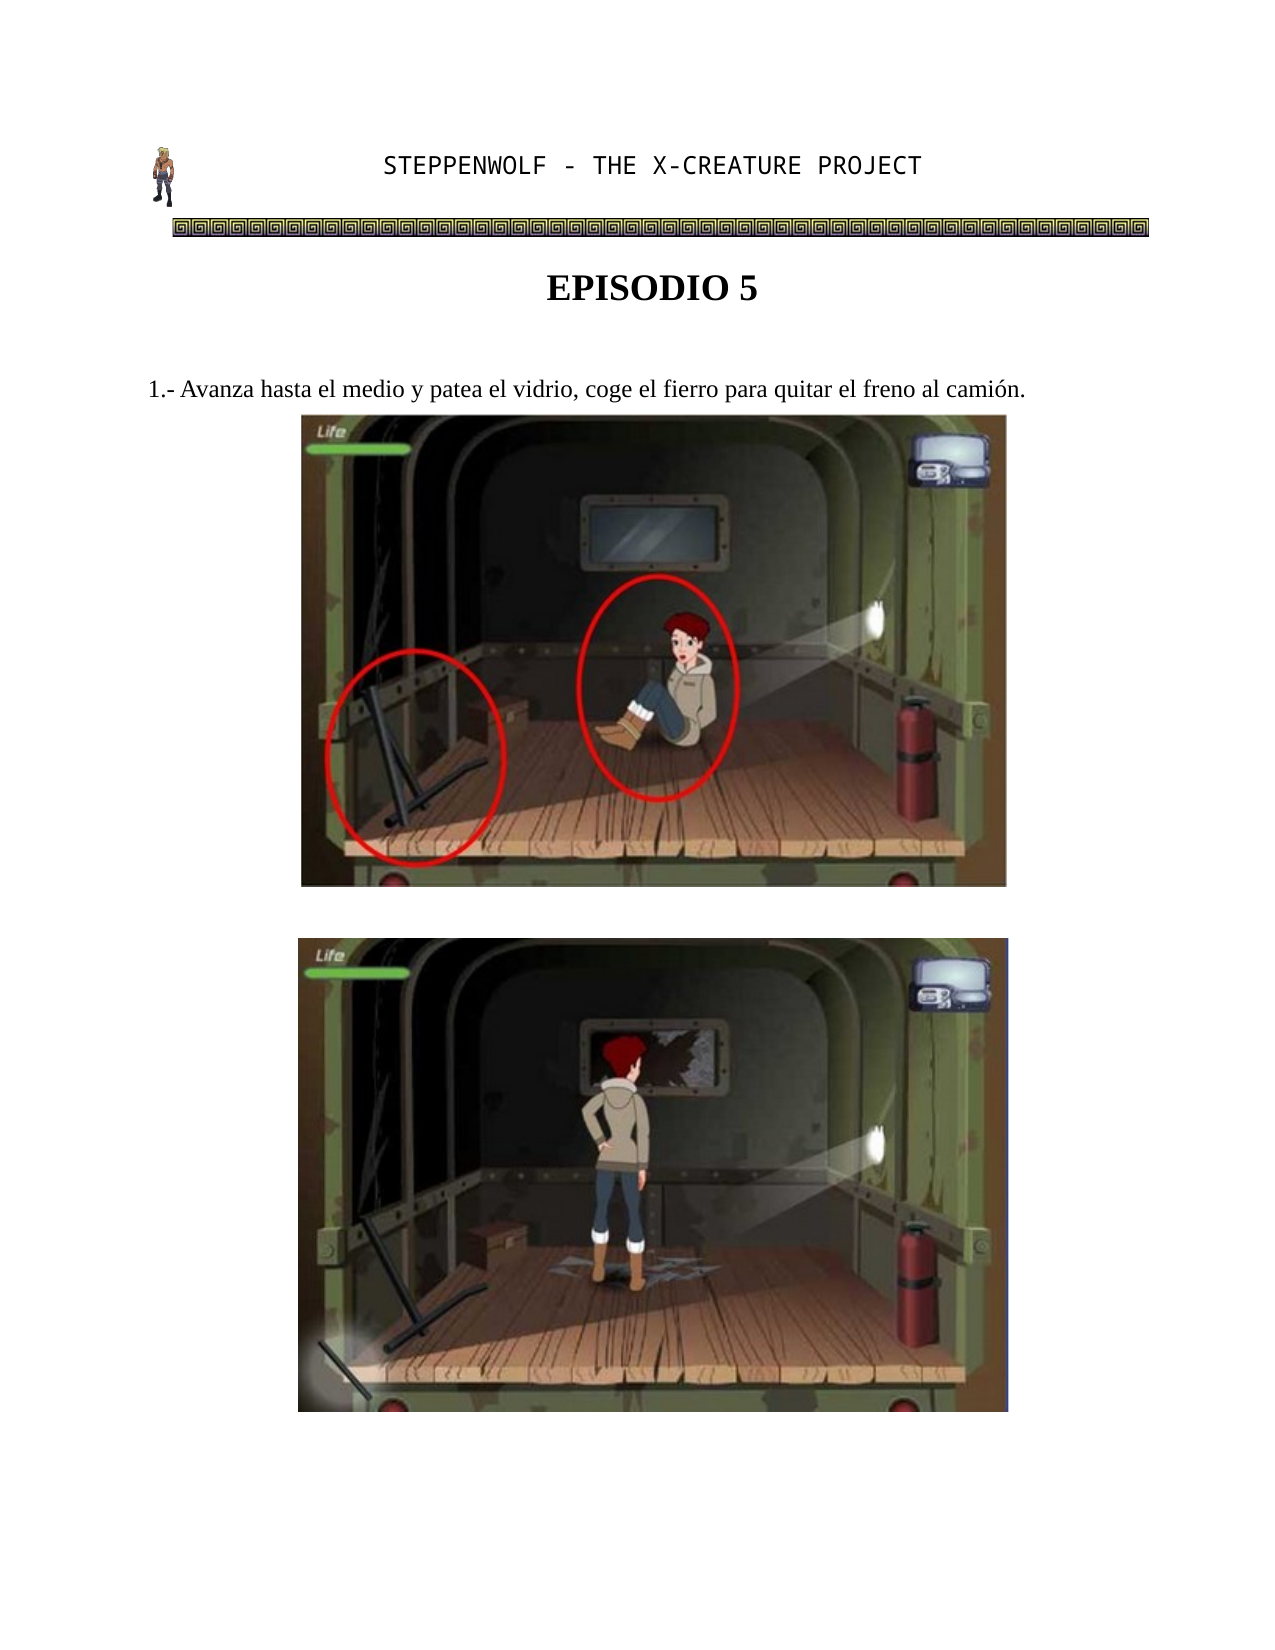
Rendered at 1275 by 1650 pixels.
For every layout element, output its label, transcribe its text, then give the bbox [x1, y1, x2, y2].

subtitle EPISODIO 5 [148, 266, 1157, 309]
picture [301, 414, 1007, 887]
picture [147, 147, 181, 207]
text 1.- Avanza hasta el medio y patea el vidrio, coge el fierro para quitar el freno al camión. [148, 374, 1157, 402]
picture [172, 218, 1149, 237]
picture [298, 938, 1009, 1412]
